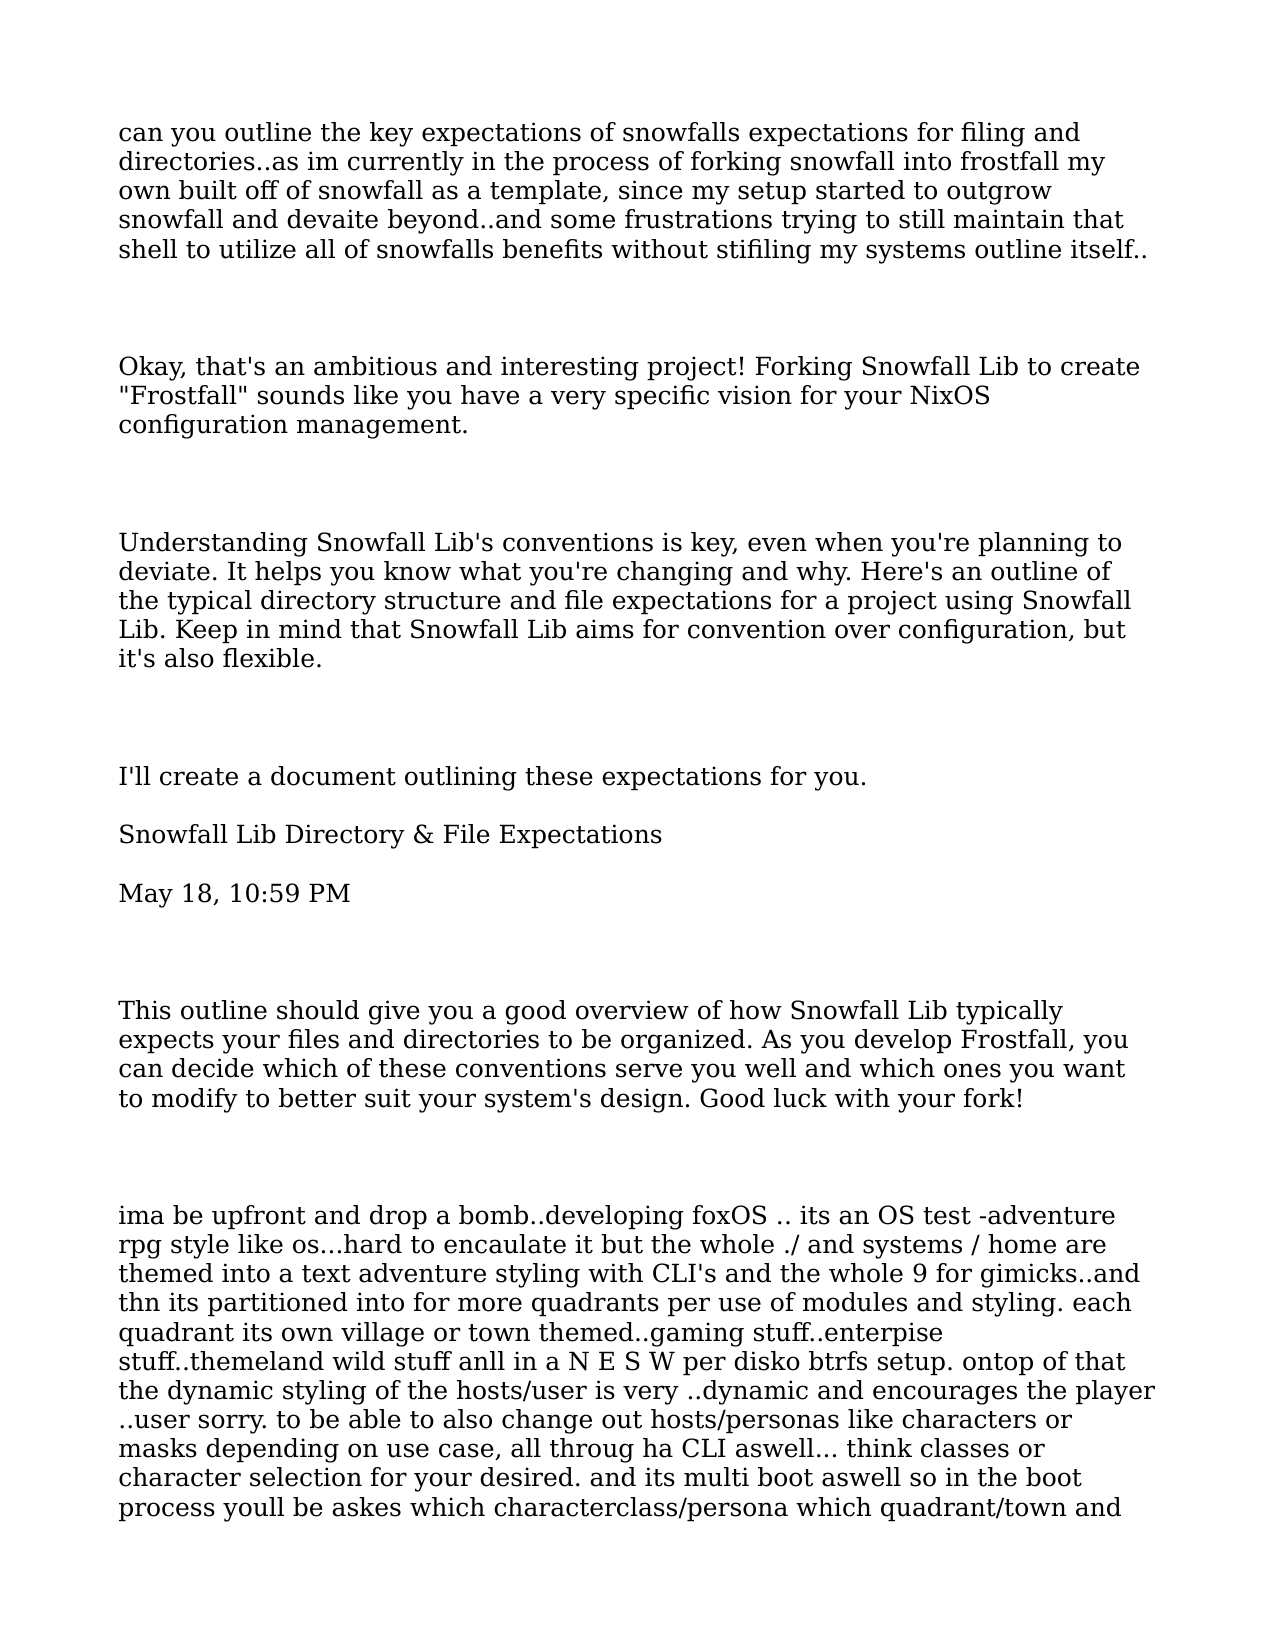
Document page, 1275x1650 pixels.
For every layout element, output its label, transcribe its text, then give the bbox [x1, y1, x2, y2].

text I'll create a document outlining these expectations for you. [118, 762, 1157, 791]
text Snowfall Lib Directory & File Expectations [118, 820, 1157, 849]
text ima be upfront and drop a bomb..developing foxOS .. its an OS test -adventure rpg style like os...hard to encaulate it but the whole ./ and systems / home are themed into a text adventure styling with CLI's and the whole 9 for gimicks..and thn its partitioned into for more quadrants per use of modules and styling. each quadrant its own village or town themed..gaming stuff..enterpise stuff..themeland wild stuff anll in a N E S W per disko btrfs setup. ontop of that the dynamic styling of the hosts/user is very ..dynamic and encourages the player ..user sorry. to be able to also change out hosts/personas like characters or masks depending on use case, all throug ha CLI aswell... think classes or character selection for your desired. and its multi boot aswell so in the boot process youll be askes which characterclass/persona which quadrant/town and [118, 1201, 1157, 1522]
text May 18, 10:59 PM [118, 879, 1157, 908]
text Understanding Snowfall Lib's conventions is key, even when you're planning to deviate. It helps you know what you're changing and why. Here's an outline of the typical directory structure and file expectations for a project using Snowfall Lib. Keep in mind that Snowfall Lib aims for convention over configuration, but it's also flexible. [118, 528, 1157, 673]
text This outline should give you a good overview of how Snowfall Lib typically expects your files and directories to be organized. As you develop Frostfall, you can decide which of these conventions serve you well and which ones you want to modify to better suit your system's design. Good luck with your fork! [118, 996, 1157, 1113]
text Okay, that's an ambitious and interesting project! Forking Snowfall Lib to create "Frostfall" sounds like you have a very specific vision for your NixOS configuration management. [118, 352, 1157, 439]
text can you outline the key expectations of snowfalls expectations for filing and directories..as im currently in the process of forking snowfall into frostfall my own built off of snowfall as a template, since my setup started to outgrow snowfall and devaite beyond..and some frustrations trying to still maintain that shell to utilize all of snowfalls benefits without stifiling my systems outline itself.. [118, 118, 1157, 264]
